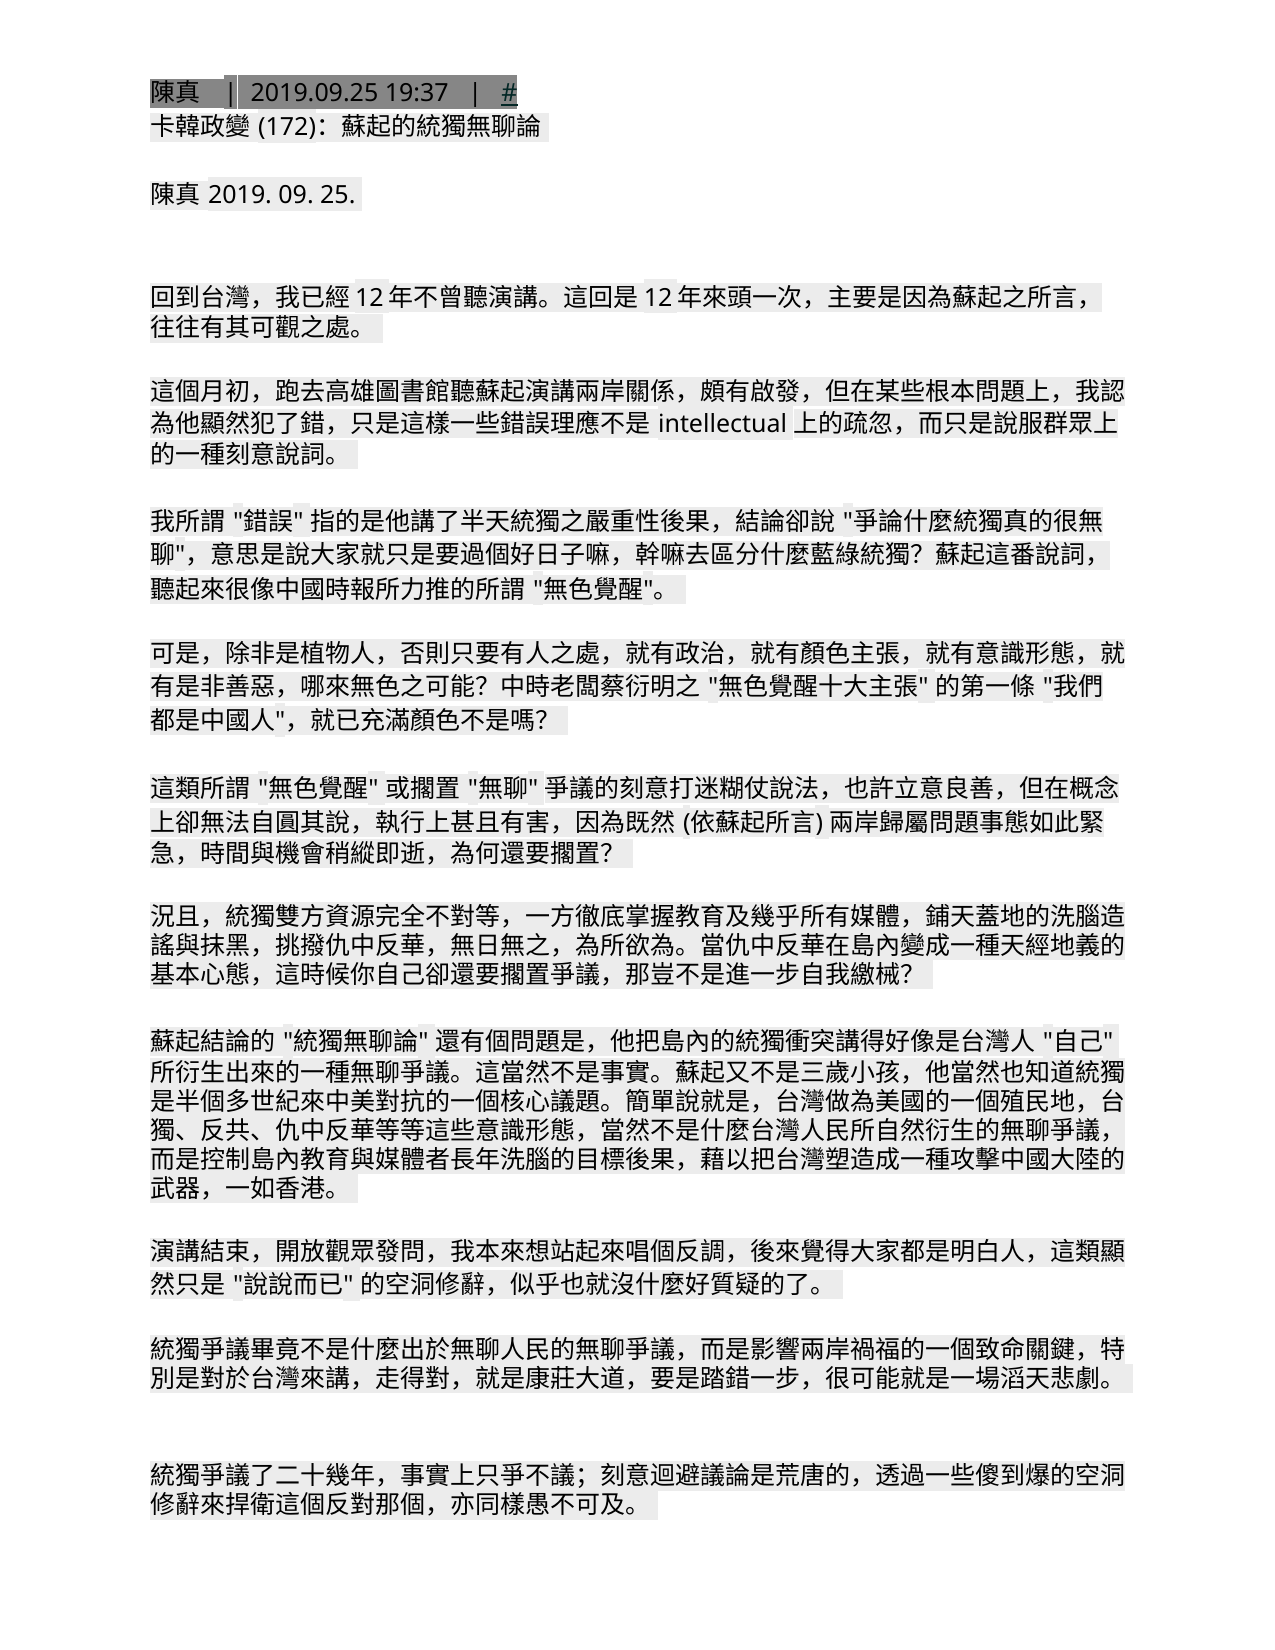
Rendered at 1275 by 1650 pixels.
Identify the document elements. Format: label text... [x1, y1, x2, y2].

text 陳真 | 2019.09.25 19:37 | # [150, 75, 1125, 109]
text 卡韓政變 (172)：蘇起的統獨無聊論 陳真 2019. 09. 25. 回到台灣，我已經12年不曾聽演講。這回是12年來頭一次，主要是因為蘇起之所言，往往有其可觀之處。 這個月初，跑去高雄圖書館聽蘇起演講兩岸關係，頗有啟發，但在某些根本問題上，我認為他顯然犯了錯，只是這樣一些錯誤理應不是 intellectual 上的疏忽，而只是說服群眾上的一種刻意說詞。 我所謂 "錯誤" 指的是他講了半天統獨之嚴重性後果，結論卻說 "爭論什麼統獨真的很無聊"，意思是說大家就只是要過個好日子嘛，幹嘛去區分什麼藍綠統獨？蘇起這番說詞，聽起來很像中國時報所力推的所謂 "無色覺醒"。 可是，除非是植物人，否則只要有人之處，就有政治，就有顏色主張，就有意識形態，就有是非善惡，哪來無色之可能？中時老闆蔡衍明之 "無色覺醒十大主張" 的第一條 "我們都是中國人"，就已充滿顏色不是嗎？ 這類所謂 "無色覺醒" 或擱置 "無聊" 爭議的刻意打迷糊仗說法，也許立意良善，但在概念上卻無法自圓其說，執行上甚且有害，因為既然 (依蘇起所言) 兩岸歸屬問題事態如此緊急，時間與機會稍縱即逝，為何還要擱置？ 況且，統獨雙方資源完全不對等，一方徹底掌握教育及幾乎所有媒體，鋪天蓋地的洗腦造謠與抹黑，挑撥仇中反華，無日無之，為所欲為。當仇中反華在島內變成一種天經地義的基本心態，這時候你自己卻還要擱置爭議，那豈不是進一步自我繳械？ 蘇起結論的 "統獨無聊論" 還有個問題是，他把島內的統獨衝突講得好像是台灣人 "自己" 所衍生出來的一種無聊爭議。這當然不是事實。蘇起又不是三歲小孩，他當然也知道統獨是半個多世紀來中美對抗的一個核心議題。簡單說就是，台灣做為美國的一個殖民地，台獨、反共、仇中反華等等這些意識形態，當然不是什麼台灣人民所自然衍生的無聊爭議，而是控制島內教育與媒體者長年洗腦的目標後果，藉以把台灣塑造成一種攻擊中國大陸的武器，一如香港。 演講結束，開放觀眾發問，我本來想站起來唱個反調，後來覺得大家都是明白人，這類顯然只是 "說說而已" 的空洞修辭，似乎也就沒什麼好質疑的了。 統獨爭議畢竟不是什麼出於無聊人民的無聊爭議，而是影響兩岸禍福的一個致命關鍵，特別是對於台灣來講，走得對，就是康莊大道，要是踏錯一步，很可能就是一場滔天悲劇。 統獨爭議了二十幾年，事實上只爭不議；刻意迴避議論是荒唐的，透過一些傻到爆的空洞修辭來捍衛這個反對那個，亦同樣愚不可及。 後記： 上星期，聽一個同學說起綠營的某個尾巴黨叫做什麼雞雞黨的發言人 (叫陳什麼我忘了)，說他很嗆辣什麼的，我聽了一頭霧水，因為我平常不太注意尾巴黨 "們"。昨天，在雅虎新聞的首頁上卻剛好看到相關影片，標題寫說這位什麼戰神等級的發言人嗆爆王炳忠、打臉王炳忠、打趴王炳忠等等等。於是我就點進去看，看了新一代綠營 "戰神" 的發言內容，感覺很無言，很想自己掐LP自殺。 幾十年來，從那個黨外到這個黨外，黨外個永無止盡；做為一個永遠的異類與少數者，無言之餘，特別是夜深人靜之際，我常會想到羅素關於人類文明與社會發展上有關 "智能之基本重要性" 的談話。羅素認為，普遍的腦殘現象，是人類種種荒唐可悲乃至恐怖血腥問題的基本根源；人們其實什麼也不懂，卻總是有一堆顛撲不破的神聖立場，就像被植入某種程式的電腦或語音播放器那樣，反覆陳述一些空洞且獨斷乃至缺乏基本認知意義的特定語句 (例如捍衛民主)。 羅素顯然是對的，面對腦殘，我們往往只能啞口無言。重點是，我不相信腦殘可以治療，我越來越相信你似乎只能想辦法給他植入各種正確答案，而不用期待他會思考。如果我這個傲慢與偏見是對的，這似乎意味著所謂民主在概念上其實走不遠。 [150, 109, 1125, 1554]
